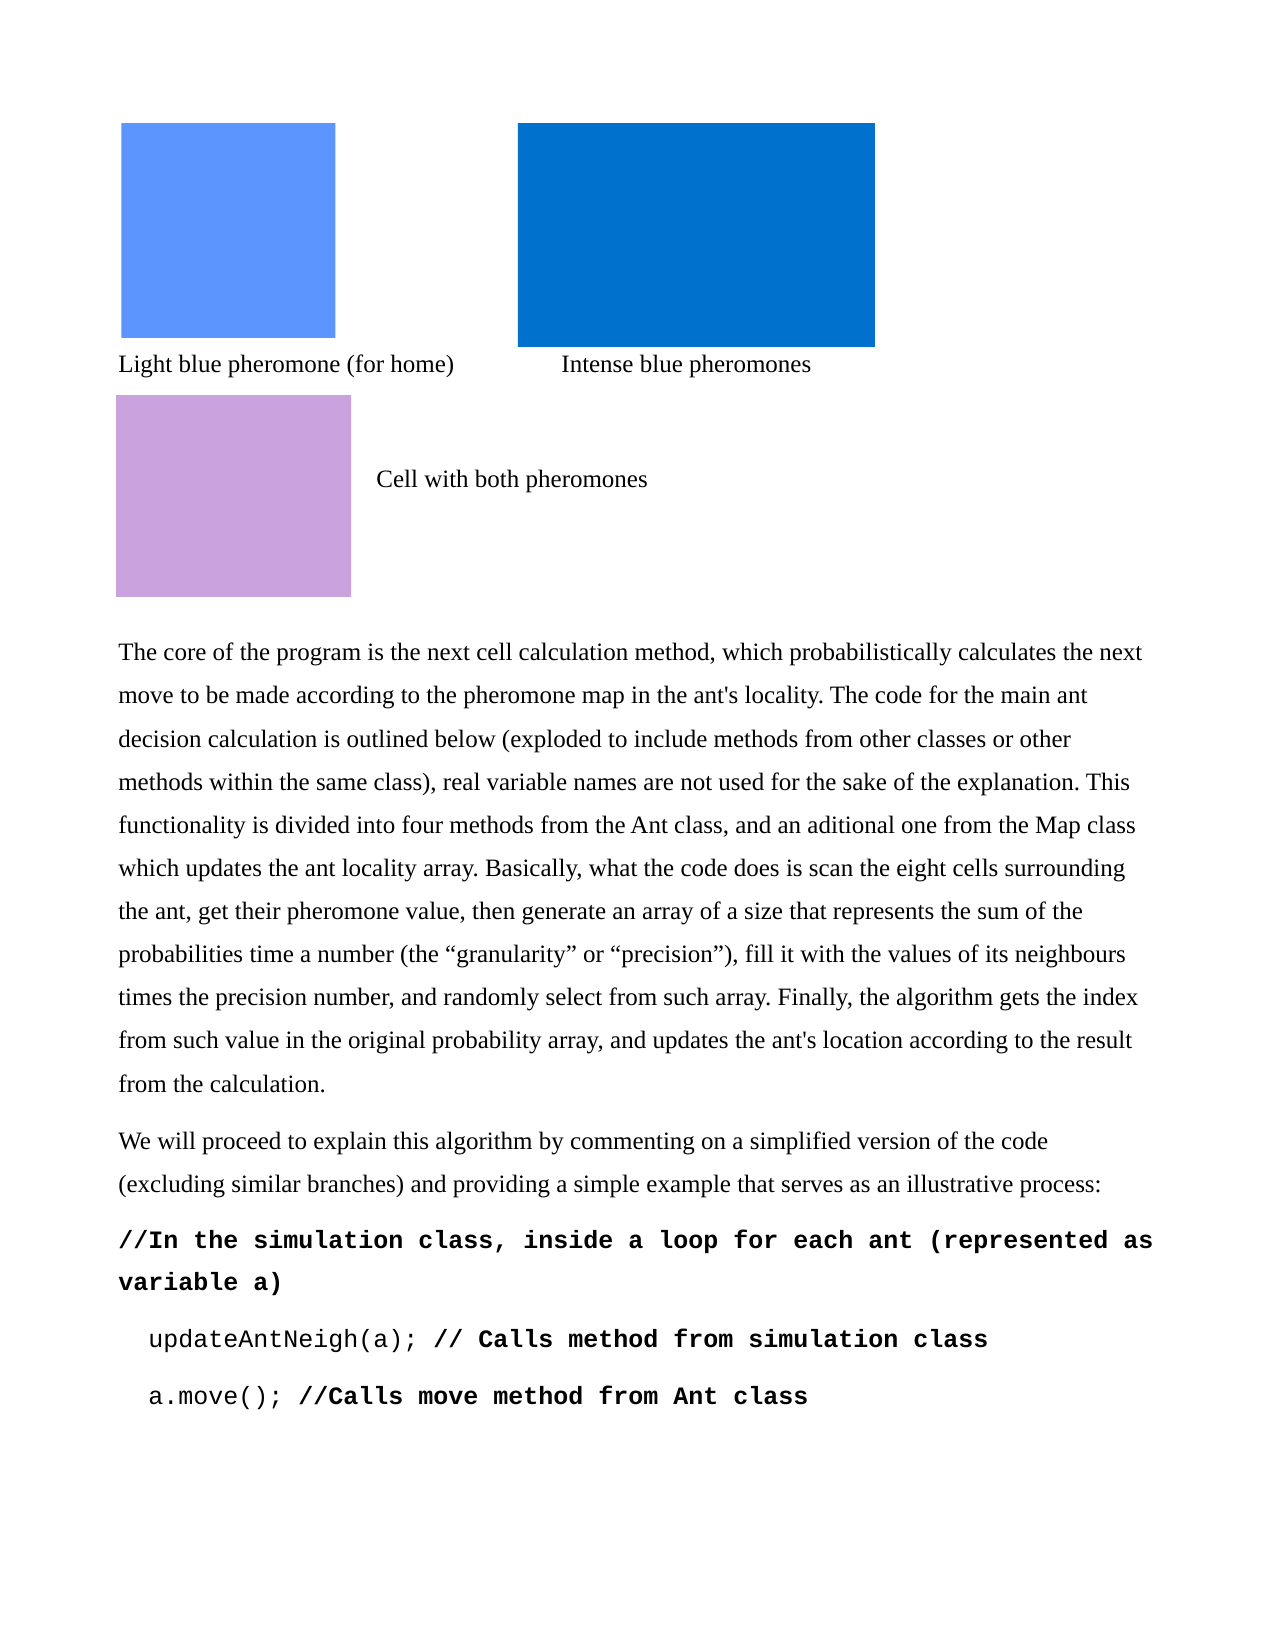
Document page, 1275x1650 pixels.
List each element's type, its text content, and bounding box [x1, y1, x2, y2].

text We will proceed to explain this algorithm by commenting on a simplified version of the code (excluding similar branches) and providing a simple example that serves as an illustrative process: [118, 1126, 1157, 1198]
text The core of the program is the next cell calculation method, which probabilistically calculates the next move to be made according to the pheromone map in the ant's locality. The code for the main ant decision calculation is outlined below (exploded to include methods from other classes or other methods within the same class), real variable names are not used for the sake of the explanation. This functionality is divided into four methods from the Ant class, and an aditional one from the Map class which updates the ant locality array. Basically, what the code does is scan the eight cells surrounding the ant, get their pheromone value, then generate an array of a size that represents the sum of the probabilities time a number (the “granularity” or “precision”), fill it with the values of its neighbours times the precision number, and randomly select from such array. Finally, the algorithm gets the index from such value in the original probability array, and updates the ant's location according to the result from the calculation. [118, 637, 1157, 1097]
picture [517, 123, 875, 347]
text updateAntNeigh(a); // Calls method from simulation class [118, 1327, 1157, 1355]
picture [121, 123, 336, 338]
text Light blue pheromone (for home) Intense blue pheromones [118, 349, 1157, 378]
text a.move(); //Calls move method from Ant class [118, 1384, 1157, 1412]
text //In the simulation class, inside a loop for each ant (represented as variable a) [118, 1227, 1157, 1298]
picture [116, 395, 352, 597]
text Cell with both pheromones [352, 464, 1157, 493]
